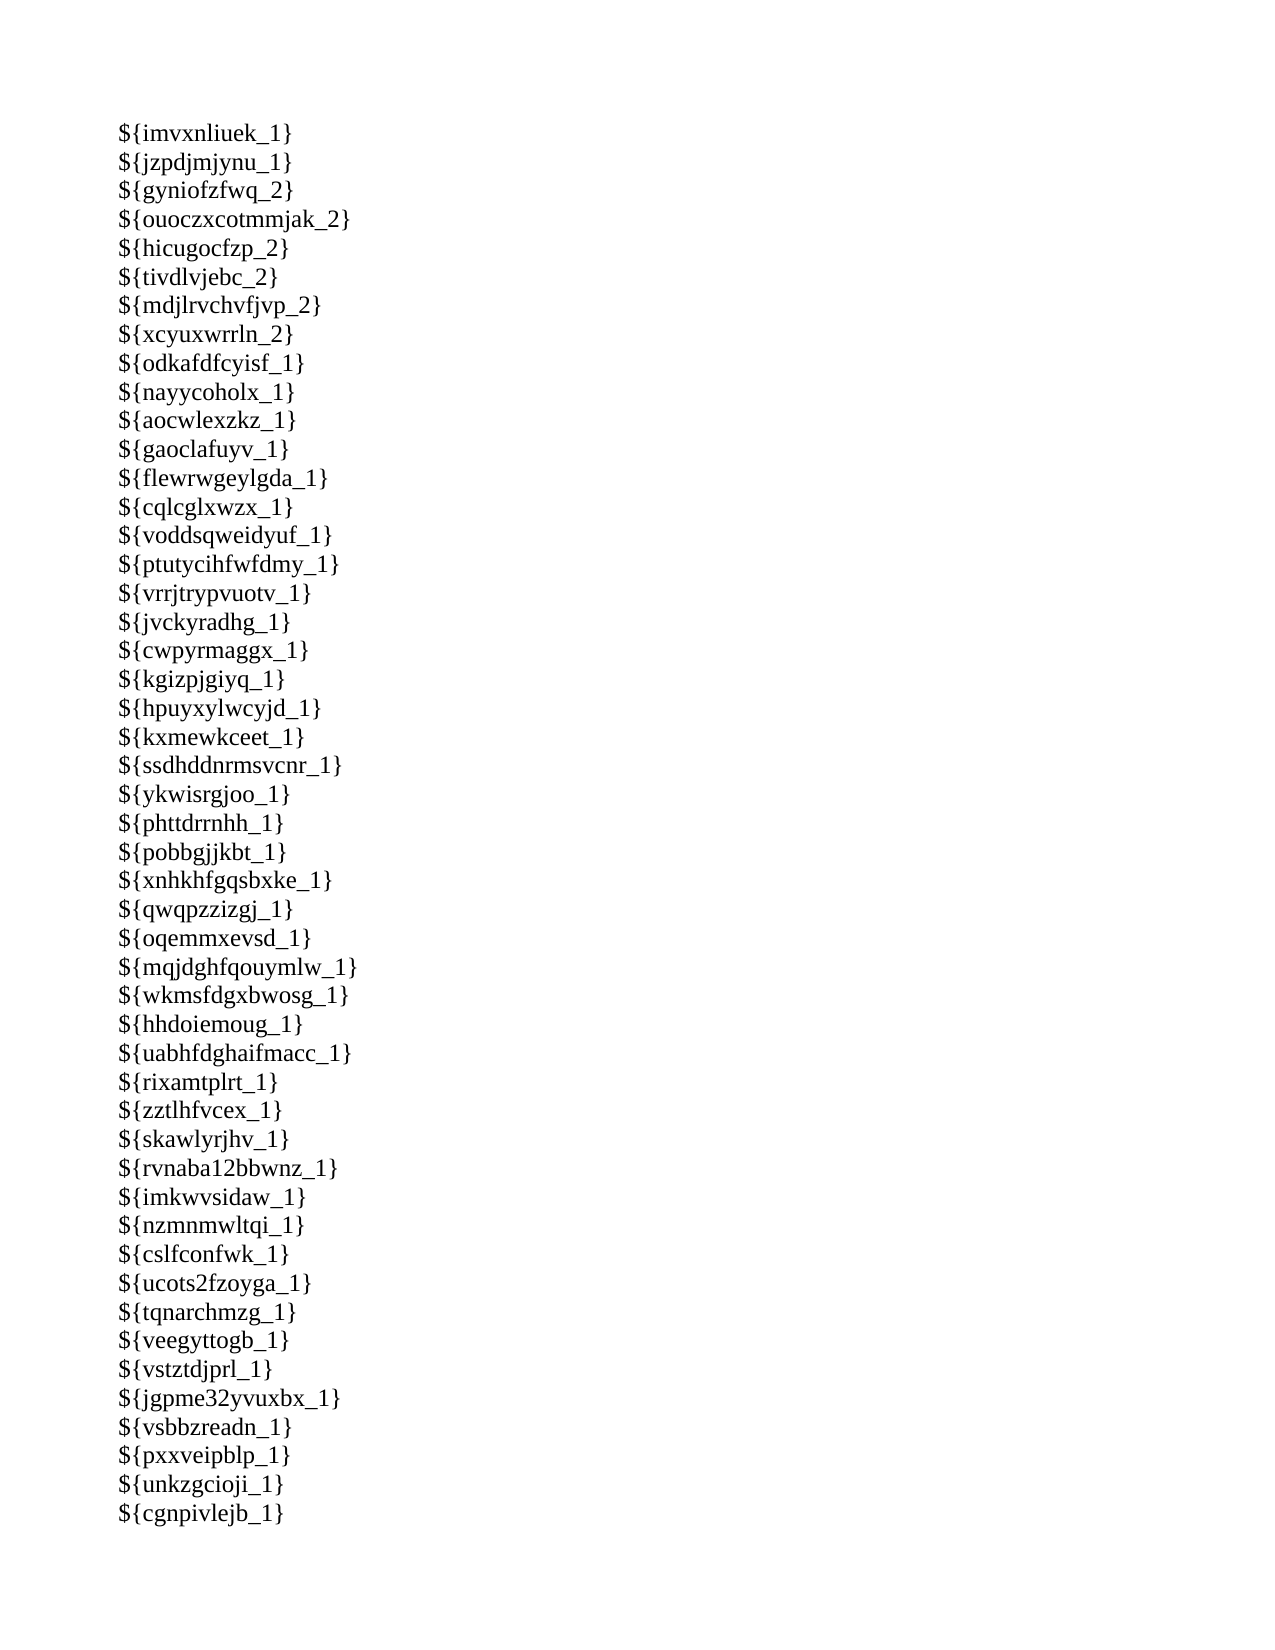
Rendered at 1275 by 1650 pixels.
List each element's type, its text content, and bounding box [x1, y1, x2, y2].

text ${cgnpivlejb_1} [118, 1498, 1157, 1527]
text ${hicugocfzp_2} [118, 233, 1157, 262]
text ${pxxveipblp_1} [118, 1441, 1157, 1469]
text ${uabhfdghaifmacc_1} [118, 1038, 1157, 1067]
text ${cwpyrmaggx_1} [118, 636, 1157, 664]
text ${vrrjtrypvuotv_1} [118, 578, 1157, 607]
text ${wkmsfdgxbwosg_1} [118, 981, 1157, 1009]
text ${kgizpjgiyq_1} [118, 664, 1157, 693]
text ${pobbgjjkbt_1} [118, 837, 1157, 866]
text ${qwqpzzizgj_1} [118, 894, 1157, 923]
text ${ouoczxcotmmjak_2} [118, 204, 1157, 233]
text ${nzmnmwltqi_1} [118, 1211, 1157, 1239]
text ${vsbbzreadn_1} [118, 1412, 1157, 1441]
text ${jzpdjmjynu_1} [118, 147, 1157, 176]
text ${xcyuxwrrln_2} [118, 319, 1157, 348]
text ${ykwisrgjoo_1} [118, 779, 1157, 808]
text ${voddsqweidyuf_1} [118, 521, 1157, 549]
text ${skawlyrjhv_1} [118, 1124, 1157, 1153]
text ${xnhkhfgqsbxke_1} [118, 866, 1157, 894]
text ${zztlhfvcex_1} [118, 1096, 1157, 1124]
text ${jvckyradhg_1} [118, 607, 1157, 636]
text ${veegyttogb_1} [118, 1326, 1157, 1354]
text ${kxmewkceet_1} [118, 722, 1157, 751]
text ${gyniofzfwq_2} [118, 176, 1157, 204]
text ${imkwvsidaw_1} [118, 1182, 1157, 1211]
text ${cslfconfwk_1} [118, 1239, 1157, 1268]
text ${unkzgcioji_1} [118, 1469, 1157, 1498]
text ${hpuyxylwcyjd_1} [118, 693, 1157, 722]
text ${phttdrrnhh_1} [118, 808, 1157, 837]
text ${odkafdfcyisf_1} [118, 348, 1157, 377]
text ${hhdoiemoug_1} [118, 1009, 1157, 1038]
text ${cqlcglxwzx_1} [118, 492, 1157, 521]
text ${ssdhddnrmsvcnr_1} [118, 751, 1157, 779]
text ${ptutycihfwfdmy_1} [118, 549, 1157, 578]
text ${jgpme32yvuxbx_1} [118, 1383, 1157, 1412]
text ${flewrwgeylgda_1} [118, 463, 1157, 492]
text ${gaoclafuyv_1} [118, 434, 1157, 463]
text ${aocwlexzkz_1} [118, 406, 1157, 434]
text ${imvxnliuek_1} [118, 118, 1157, 147]
text ${mqjdghfqouymlw_1} [118, 952, 1157, 981]
text ${tivdlvjebc_2} [118, 262, 1157, 291]
text ${rixamtplrt_1} [118, 1067, 1157, 1096]
text ${tqnarchmzg_1} [118, 1297, 1157, 1326]
text ${nayycoholx_1} [118, 377, 1157, 406]
text ${ucots2fzoyga_1} [118, 1268, 1157, 1297]
text ${mdjlrvchvfjvp_2} [118, 291, 1157, 319]
text ${vstztdjprl_1} [118, 1354, 1157, 1383]
text ${oqemmxevsd_1} [118, 923, 1157, 952]
text ${rvnaba12bbwnz_1} [118, 1153, 1157, 1182]
